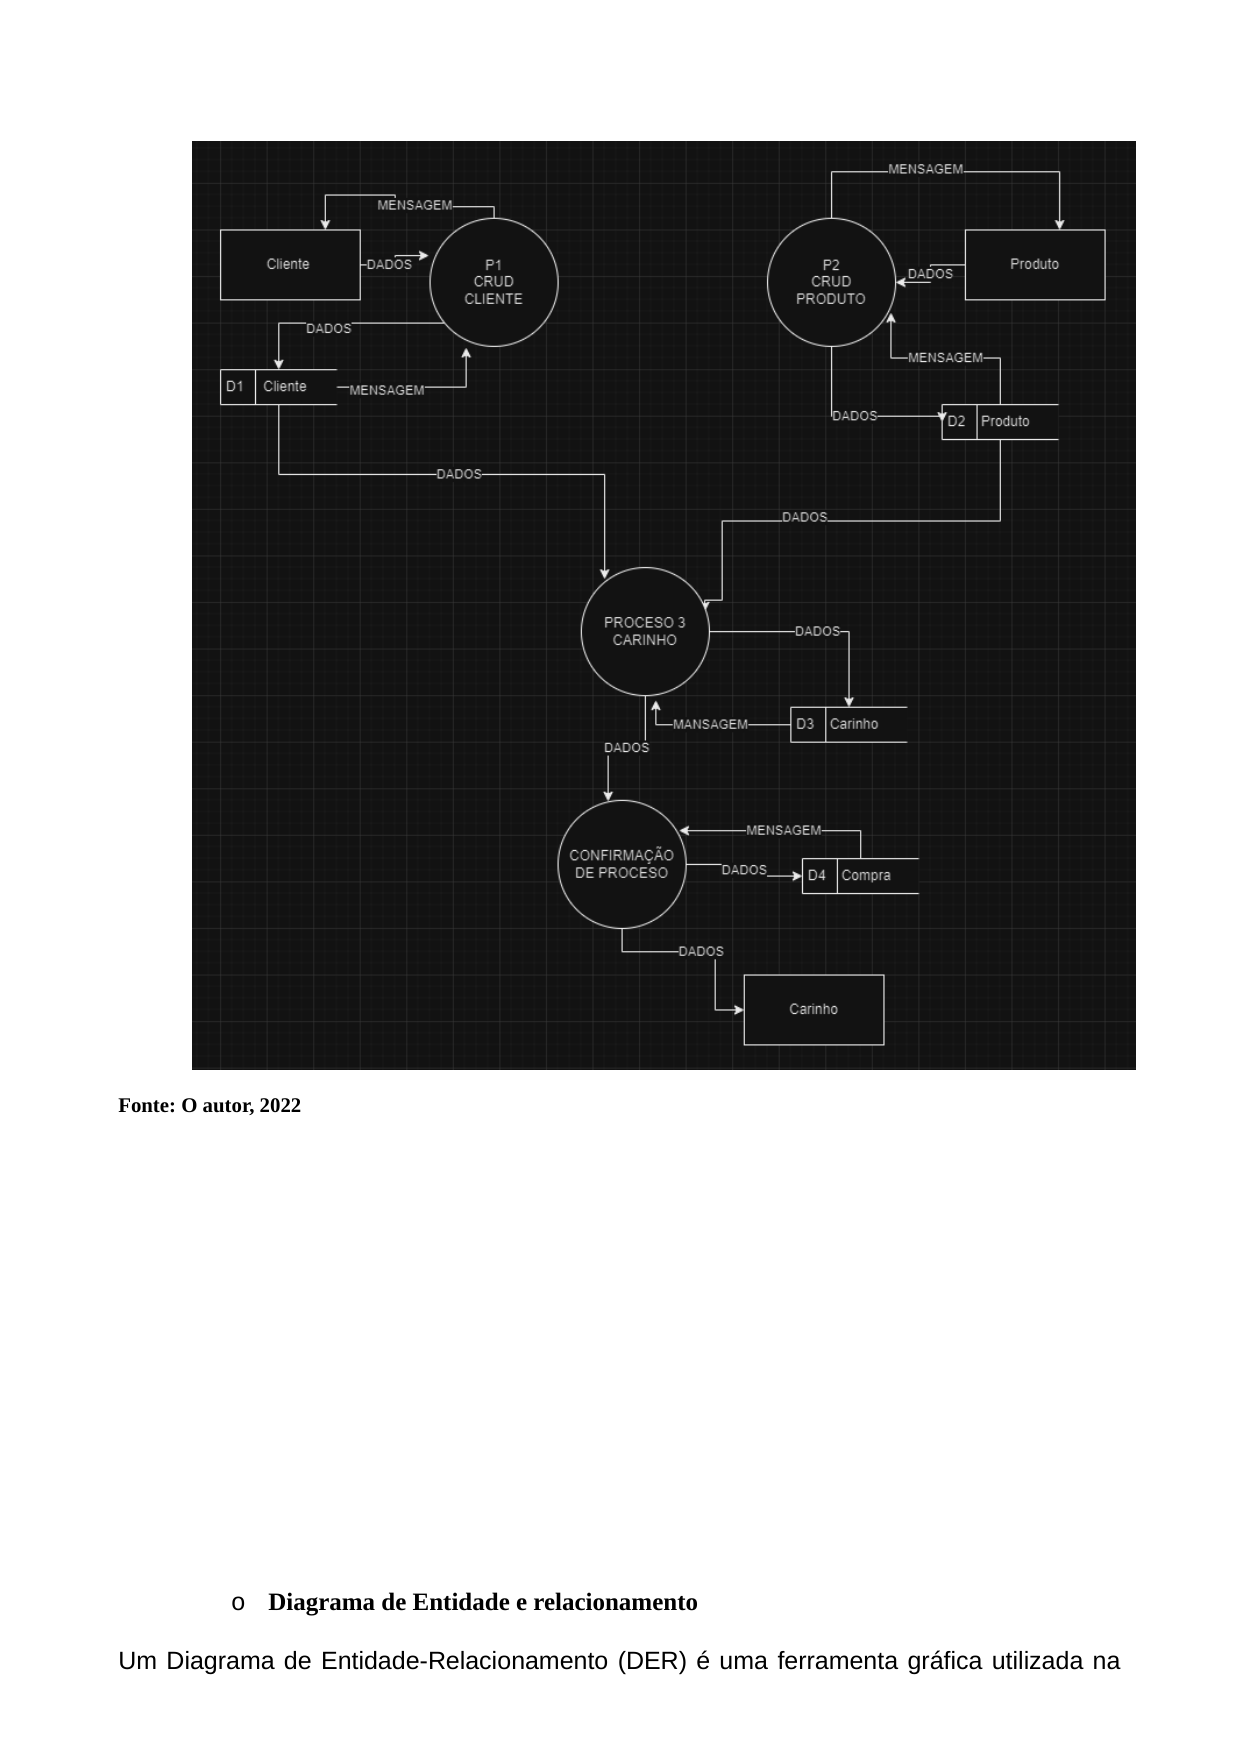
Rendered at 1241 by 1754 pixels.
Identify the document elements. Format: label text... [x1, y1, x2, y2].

list Diagrama de Entidade e relacionamento [231, 1587, 1122, 1618]
text Um Diagrama de Entidade-Relacionamento (DER) é uma ferramenta gráfica utilizada na [118, 1646, 1122, 1674]
text Fonte: O autor, 2022 [118, 118, 1122, 1117]
